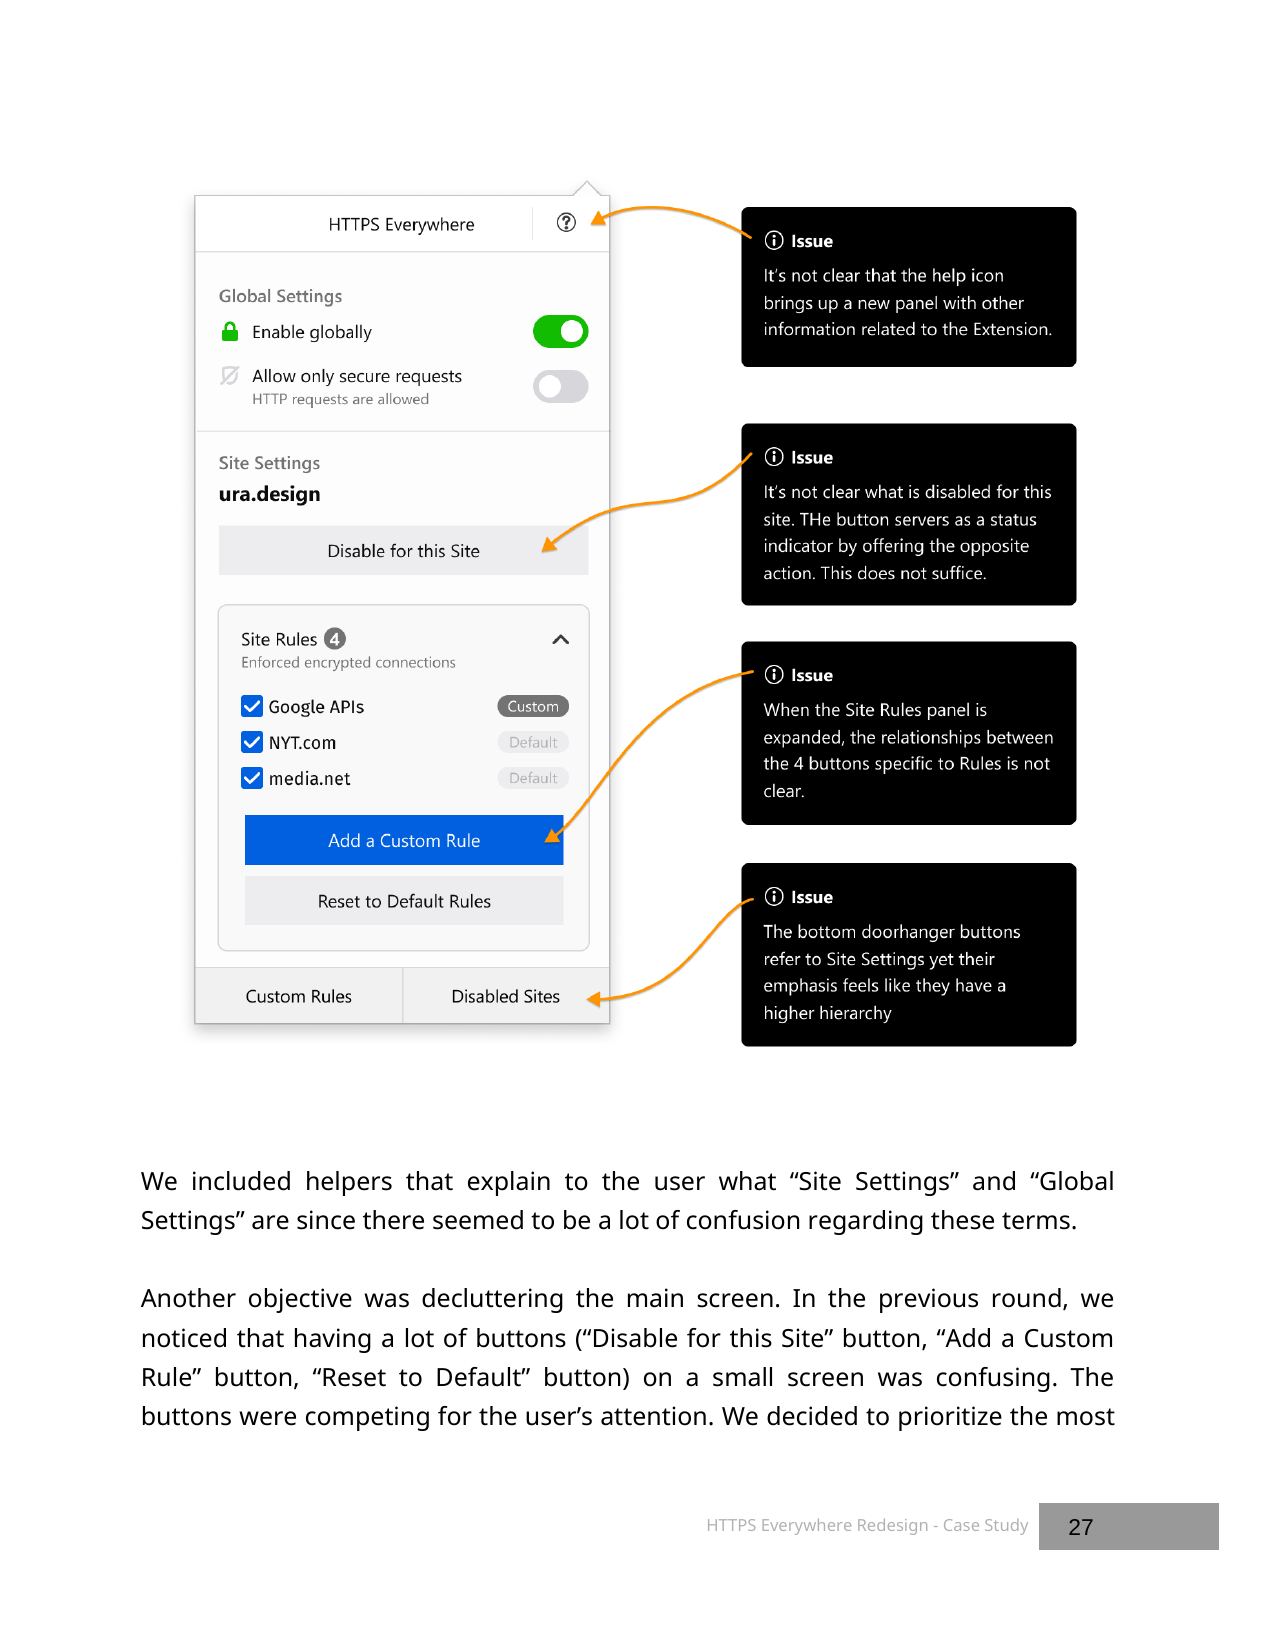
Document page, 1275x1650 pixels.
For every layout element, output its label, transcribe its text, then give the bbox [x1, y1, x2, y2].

text Another objective was decluttering the main screen. In the previous round, we noticed that having a lot of buttons (“Disable for this Site” button, “Add a Custom Rule” button, “Reset to Default” button) on a small screen was confusing. The buttons were competing for the user’s attention. We decided to prioritize the most [141, 1242, 1116, 1433]
text We included helpers that explain to the user what “Site Settings” and “Global Settings” are since there seemed to be a lot of confusion regarding these terms. [141, 1089, 1116, 1237]
picture [140, 150, 1116, 1089]
